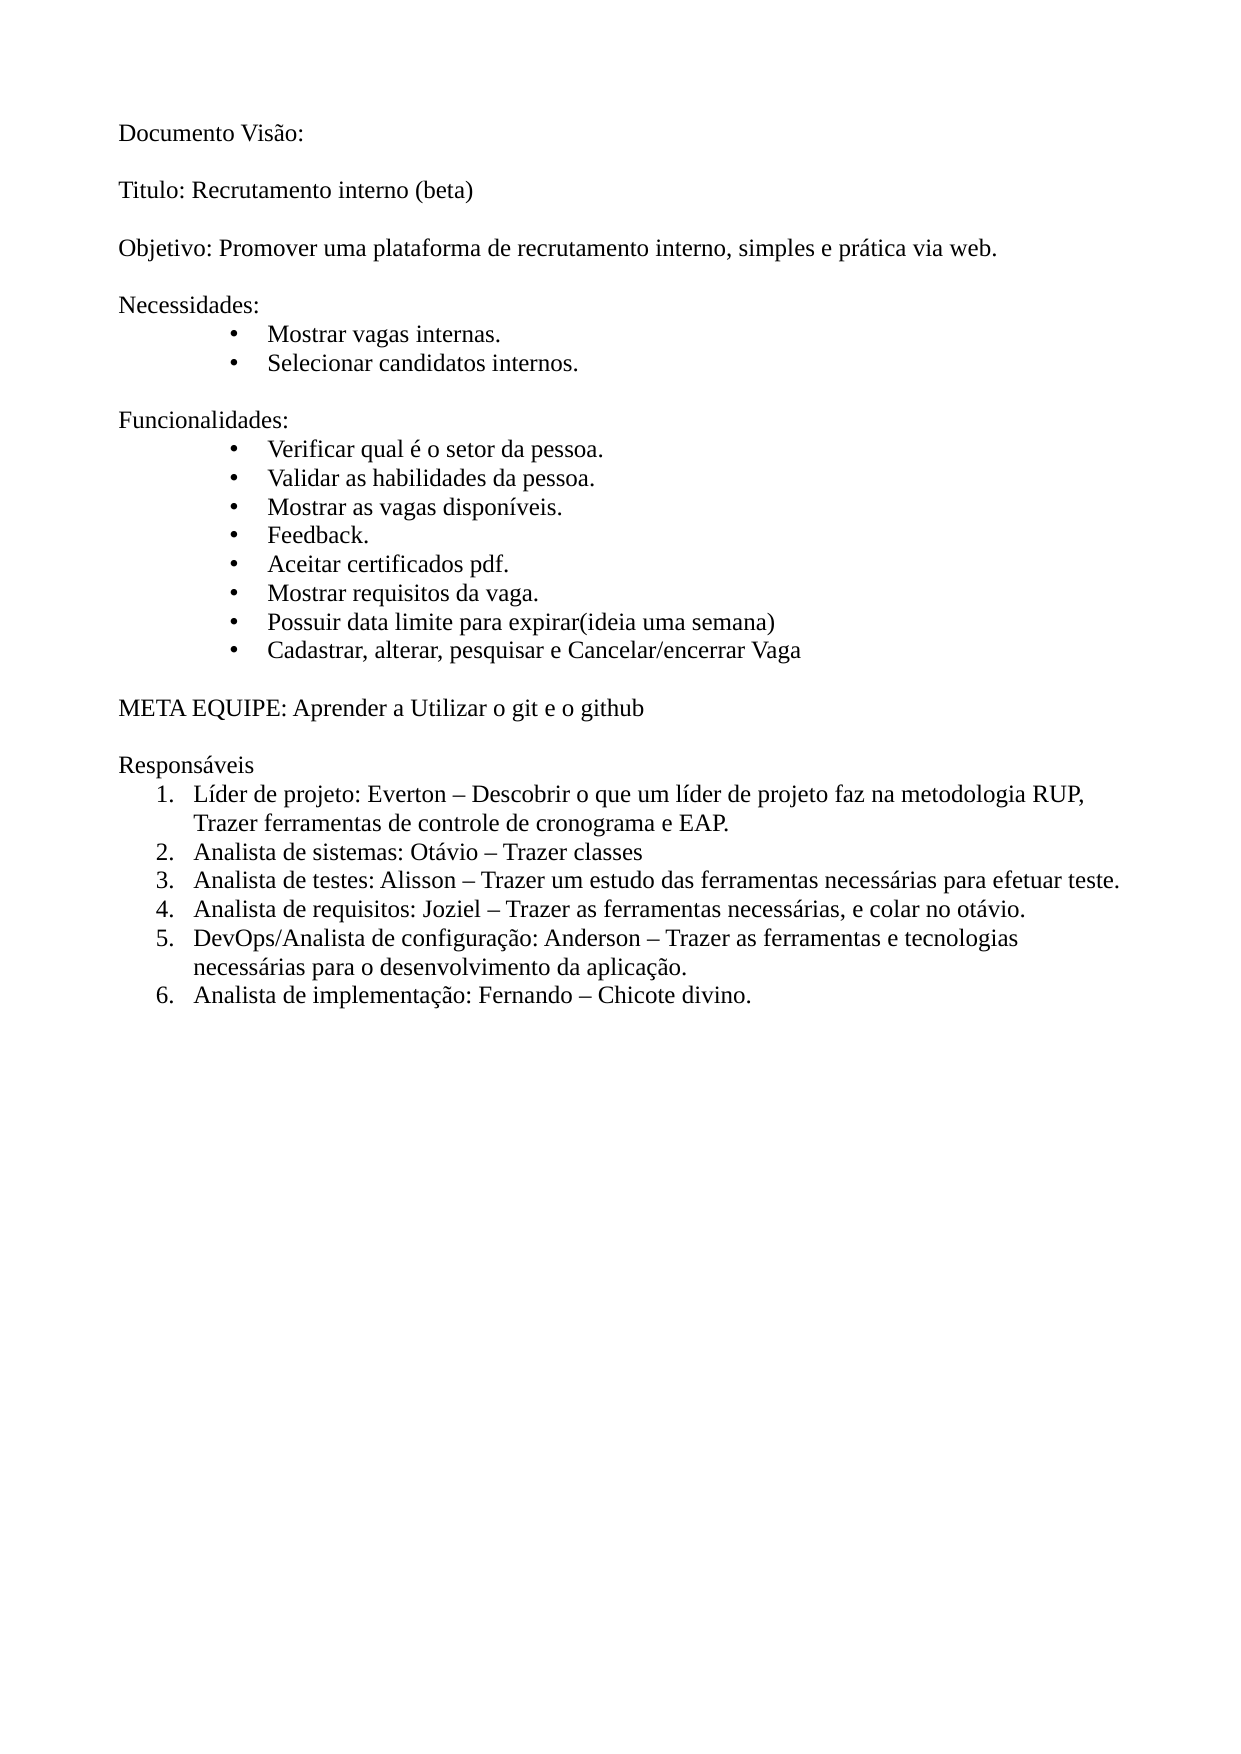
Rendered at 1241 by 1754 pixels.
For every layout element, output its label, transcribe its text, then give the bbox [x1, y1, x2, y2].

list Analista de implementação: Fernando – Chicote divino. [156, 981, 1122, 1009]
text Objetivo: Promover uma plataforma de recrutamento interno, simples e prática via web. [118, 233, 1122, 262]
text Funcionalidades: [118, 406, 1122, 434]
list Validar as habilidades da pessoa. [229, 463, 1122, 492]
list Selecionar candidatos internos. [229, 348, 1122, 377]
text Documento Visão: [118, 118, 1122, 147]
list Aceitar certificados pdf. [229, 549, 1122, 578]
text Necessidades: [118, 291, 1122, 319]
list Cadastrar, alterar, pesquisar e Cancelar/encerrar Vaga [229, 636, 1122, 664]
list Líder de projeto: Everton – Descobrir o que um líder de projeto faz na metodologia RUP, Trazer ferramentas de controle de cronograma e EAP. [156, 779, 1122, 837]
list Mostrar vagas internas. [229, 319, 1122, 348]
list Verificar qual é o setor da pessoa. [229, 434, 1122, 463]
list Mostrar requisitos da vaga. [229, 578, 1122, 607]
text Responsáveis [118, 751, 1122, 779]
list DevOps/Analista de configuração: Anderson – Trazer as ferramentas e tecnologias necessárias para o desenvolvimento da aplicação. [156, 923, 1122, 981]
list Possuir data limite para expirar(ideia uma semana) [229, 607, 1122, 636]
text Titulo: Recrutamento interno (beta) [118, 176, 1122, 204]
list Analista de requisitos: Joziel – Trazer as ferramentas necessárias, e colar no otávio. [156, 894, 1122, 923]
list Analista de sistemas: Otávio – Trazer classes [156, 837, 1122, 866]
list Feedback. [229, 521, 1122, 549]
list Analista de testes: Alisson – Trazer um estudo das ferramentas necessárias para efetuar teste. [156, 866, 1122, 894]
text META EQUIPE: Aprender a Utilizar o git e o github [118, 693, 1122, 722]
list Mostrar as vagas disponíveis. [229, 492, 1122, 521]
